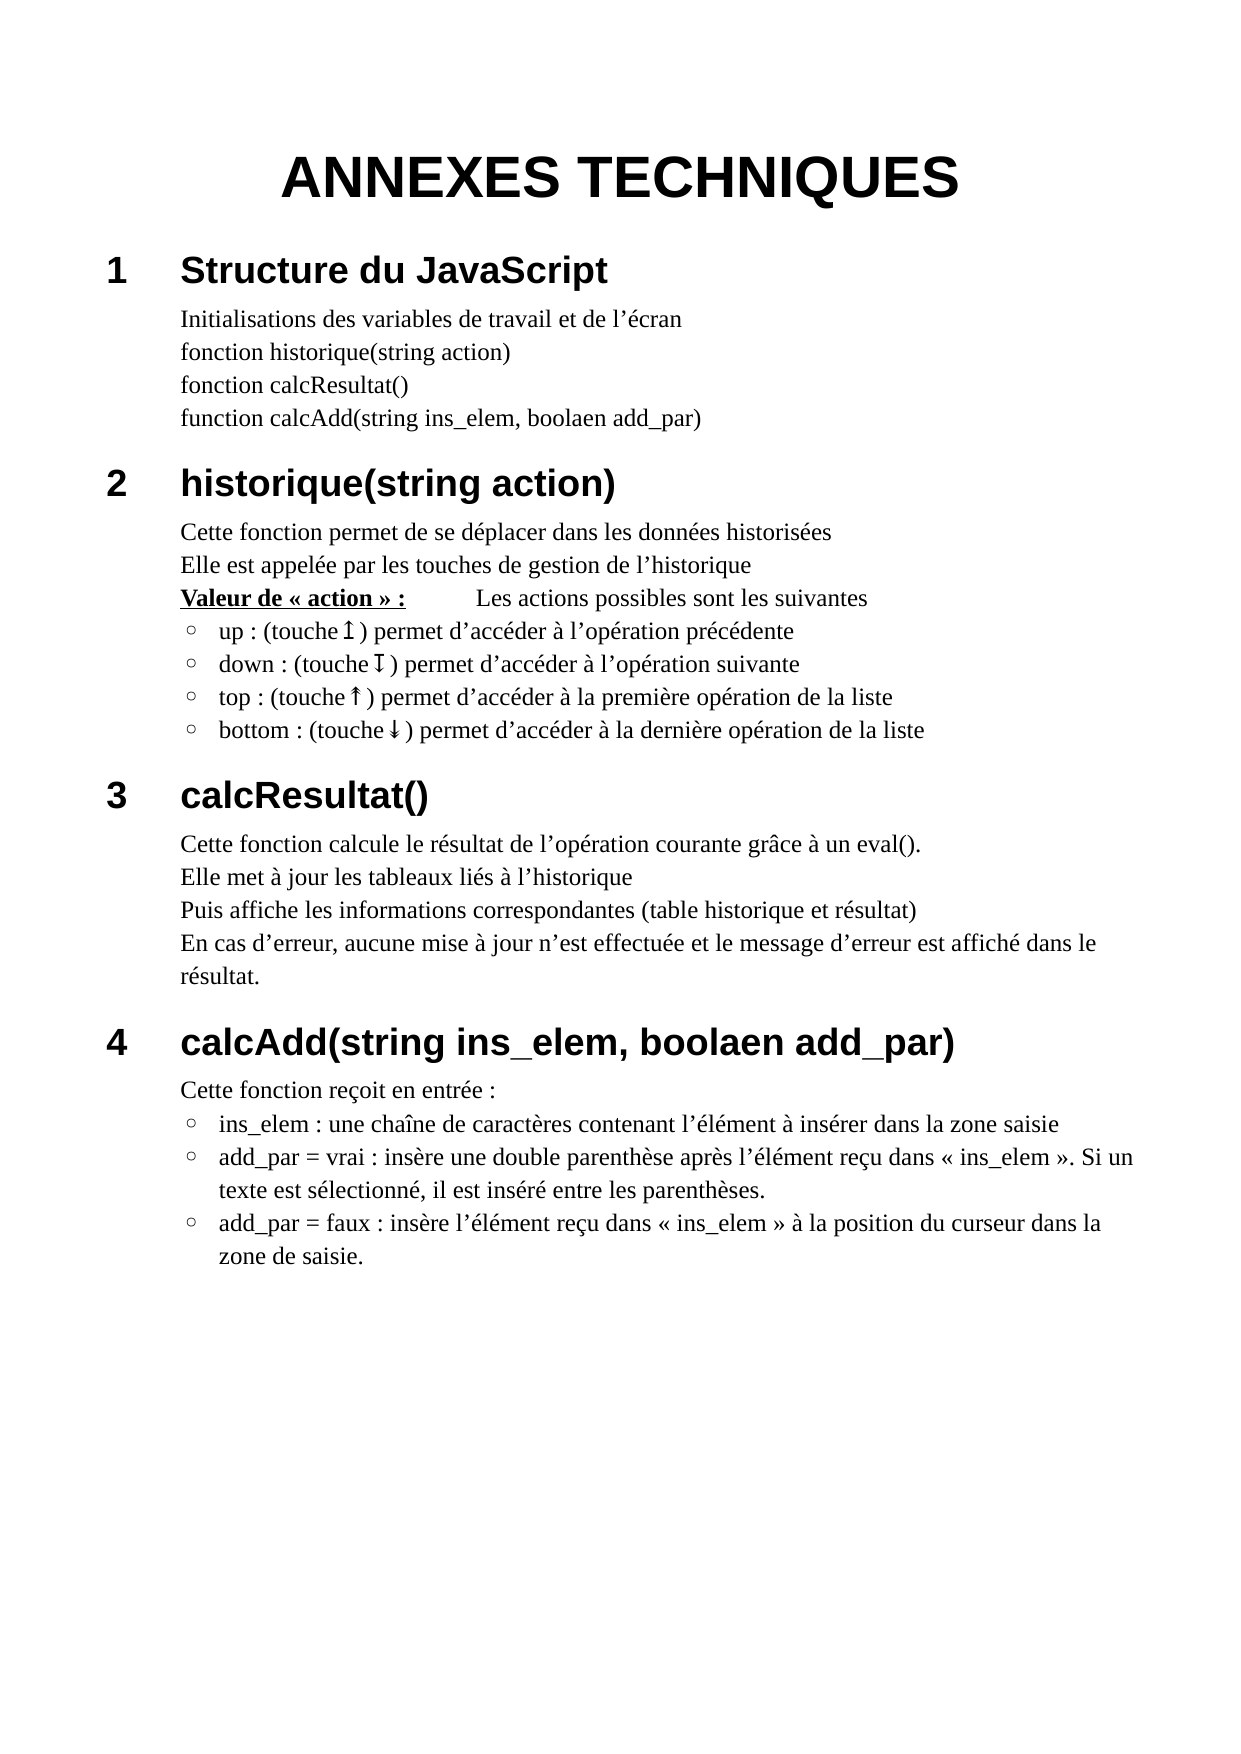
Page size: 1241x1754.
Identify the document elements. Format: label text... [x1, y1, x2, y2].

subtitle historique(string action) [106, 461, 1134, 504]
list bottom : (touche↡) permet d’accéder à la dernière opération de la liste [181, 715, 1134, 744]
text fonction calcResultat() [106, 370, 1134, 399]
list add_par = vrai : insère une double parenthèse après l’élément reçu dans « ins_elem ». Si un texte est sélectionné, il est inséré entre les parenthèses. [181, 1142, 1134, 1203]
text Puis affiche les informations correspondantes (table historique et résultat) [180, 895, 1134, 924]
text function calcAdd(string ins_elem, boolaen add_par) [106, 403, 1134, 432]
text Cette fonction reçoit en entrée : [106, 1076, 1134, 1104]
list top : (touche↟) permet d’accéder à la première opération de la liste [181, 682, 1134, 711]
subtitle Structure du JavaScript [106, 248, 1134, 291]
text Cette fonction permet de se déplacer dans les données historisées [106, 517, 1134, 546]
title ANNEXES TECHNIQUES [106, 143, 1134, 210]
list up : (touche↥) permet d’accéder à l’opération précédente [181, 616, 1134, 645]
text En cas d’erreur, aucune mise à jour n’est effectuée et le message d’erreur est affiché dans le résultat. [180, 928, 1134, 990]
text Valeur de « action » : Les actions possibles sont les suivantes [106, 583, 1134, 612]
list add_par = faux : insère l’élément reçu dans « ins_elem » à la position du curseur dans la zone de saisie. [181, 1208, 1134, 1269]
text Initialisations des variables de travail et de l’écran [106, 304, 1134, 333]
subtitle calcResultat() [106, 773, 1134, 817]
text Cette fonction calcule le résultat de l’opération courante grâce à un eval(). [180, 829, 1134, 858]
text Elle met à jour les tableaux liés à l’historique [180, 862, 1134, 891]
text fonction historique(string action) [106, 337, 1134, 366]
list down : (touche↧) permet d’accéder à l’opération suivante [181, 649, 1134, 678]
list ins_elem : une chaîne de caractères contenant l’élément à insérer dans la zone saisie [181, 1109, 1134, 1137]
subtitle calcAdd(string ins_elem, boolaen add_par) [106, 1019, 1134, 1063]
text Elle est appelée par les touches de gestion de l’historique [106, 550, 1134, 579]
